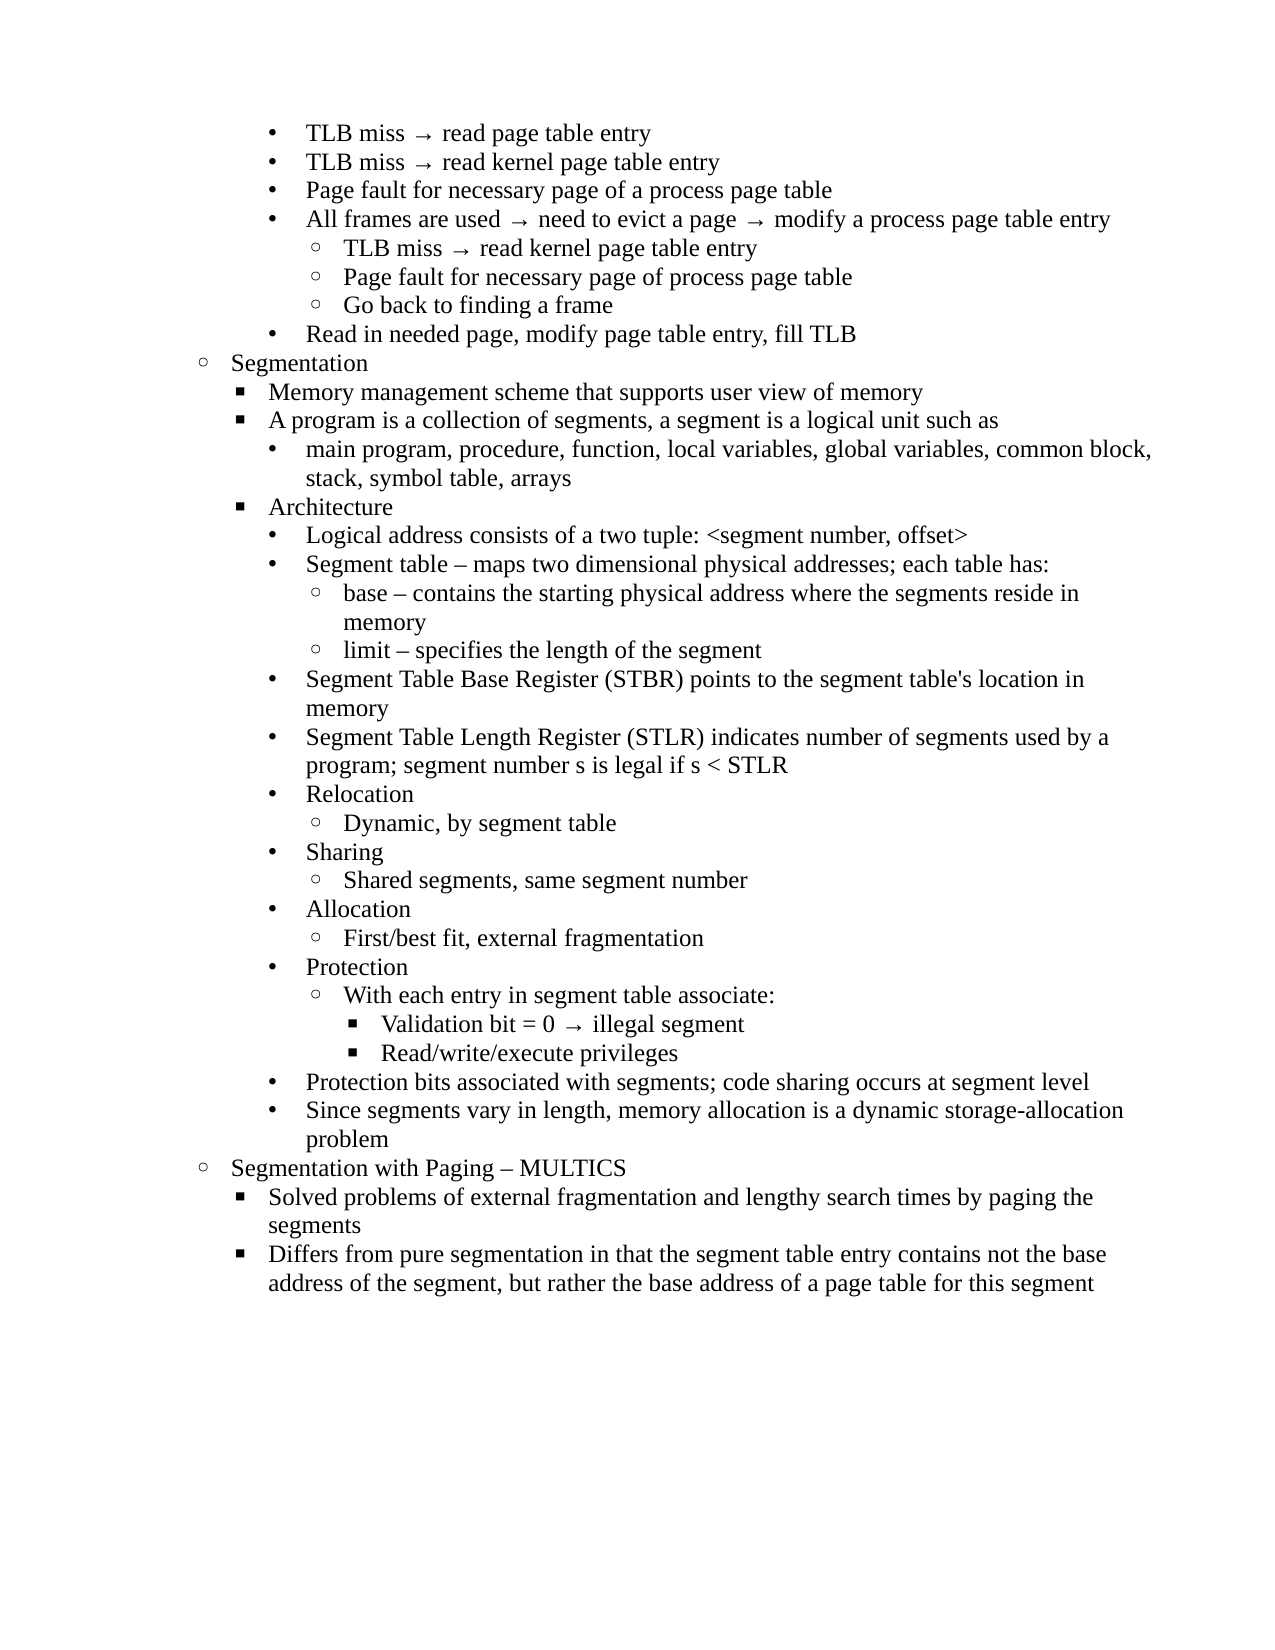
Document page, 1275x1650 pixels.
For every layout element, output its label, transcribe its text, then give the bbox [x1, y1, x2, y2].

list Protection bits associated with segments; code sharing occurs at segment level [268, 1067, 1157, 1096]
list Segmentation with Paging – MULTICS [193, 1153, 1157, 1182]
list Validation bit = 0 → illegal segment [343, 1009, 1157, 1038]
list Protection [268, 952, 1157, 981]
list base – contains the starting physical address where the segments reside in memory [306, 578, 1157, 636]
list TLB miss → read kernel page table entry [306, 233, 1157, 262]
list Shared segments, same segment number [306, 866, 1157, 894]
list Segment table – maps two dimensional physical addresses; each table has: [268, 549, 1157, 578]
list Segmentation [193, 348, 1157, 377]
list Sharing [268, 837, 1157, 866]
list With each entry in segment table associate: [306, 981, 1157, 1009]
list Since segments vary in length, memory allocation is a dynamic storage-allocation problem [268, 1096, 1157, 1153]
list TLB miss → read page table entry [268, 118, 1157, 147]
list Read in needed page, modify page table entry, fill TLB [268, 319, 1157, 348]
list Read/write/execute privileges [343, 1038, 1157, 1067]
list A program is a collection of segments, a segment is a logical unit such as [231, 406, 1157, 434]
list Segment Table Base Register (STBR) points to the segment table's location in memory [268, 664, 1157, 722]
list Page fault for necessary page of process page table [306, 262, 1157, 291]
list Segment Table Length Register (STLR) indicates number of segments used by a program; segment number s is legal if s < STLR [268, 722, 1157, 779]
list main program, procedure, function, local variables, global variables, common block, stack, symbol table, arrays [268, 434, 1157, 492]
list Page fault for necessary page of a process page table [268, 176, 1157, 204]
list All frames are used → need to evict a page → modify a process page table entry [268, 204, 1157, 233]
list TLB miss → read kernel page table entry [268, 147, 1157, 176]
list Go back to finding a frame [306, 291, 1157, 319]
list Logical address consists of a two tuple: <segment number, offset> [268, 521, 1157, 549]
list Relocation [268, 779, 1157, 808]
list Differs from pure segmentation in that the segment table entry contains not the base address of the segment, but rather the base address of a page table for this segment [231, 1239, 1157, 1297]
list First/best fit, external fragmentation [306, 923, 1157, 952]
list Memory management scheme that supports user view of memory [231, 377, 1157, 406]
list Solved problems of external fragmentation and lengthy search times by paging the segments [231, 1182, 1157, 1239]
list Allocation [268, 894, 1157, 923]
list Dynamic, by segment table [306, 808, 1157, 837]
list Architecture [231, 492, 1157, 521]
list limit – specifies the length of the segment [306, 636, 1157, 664]
